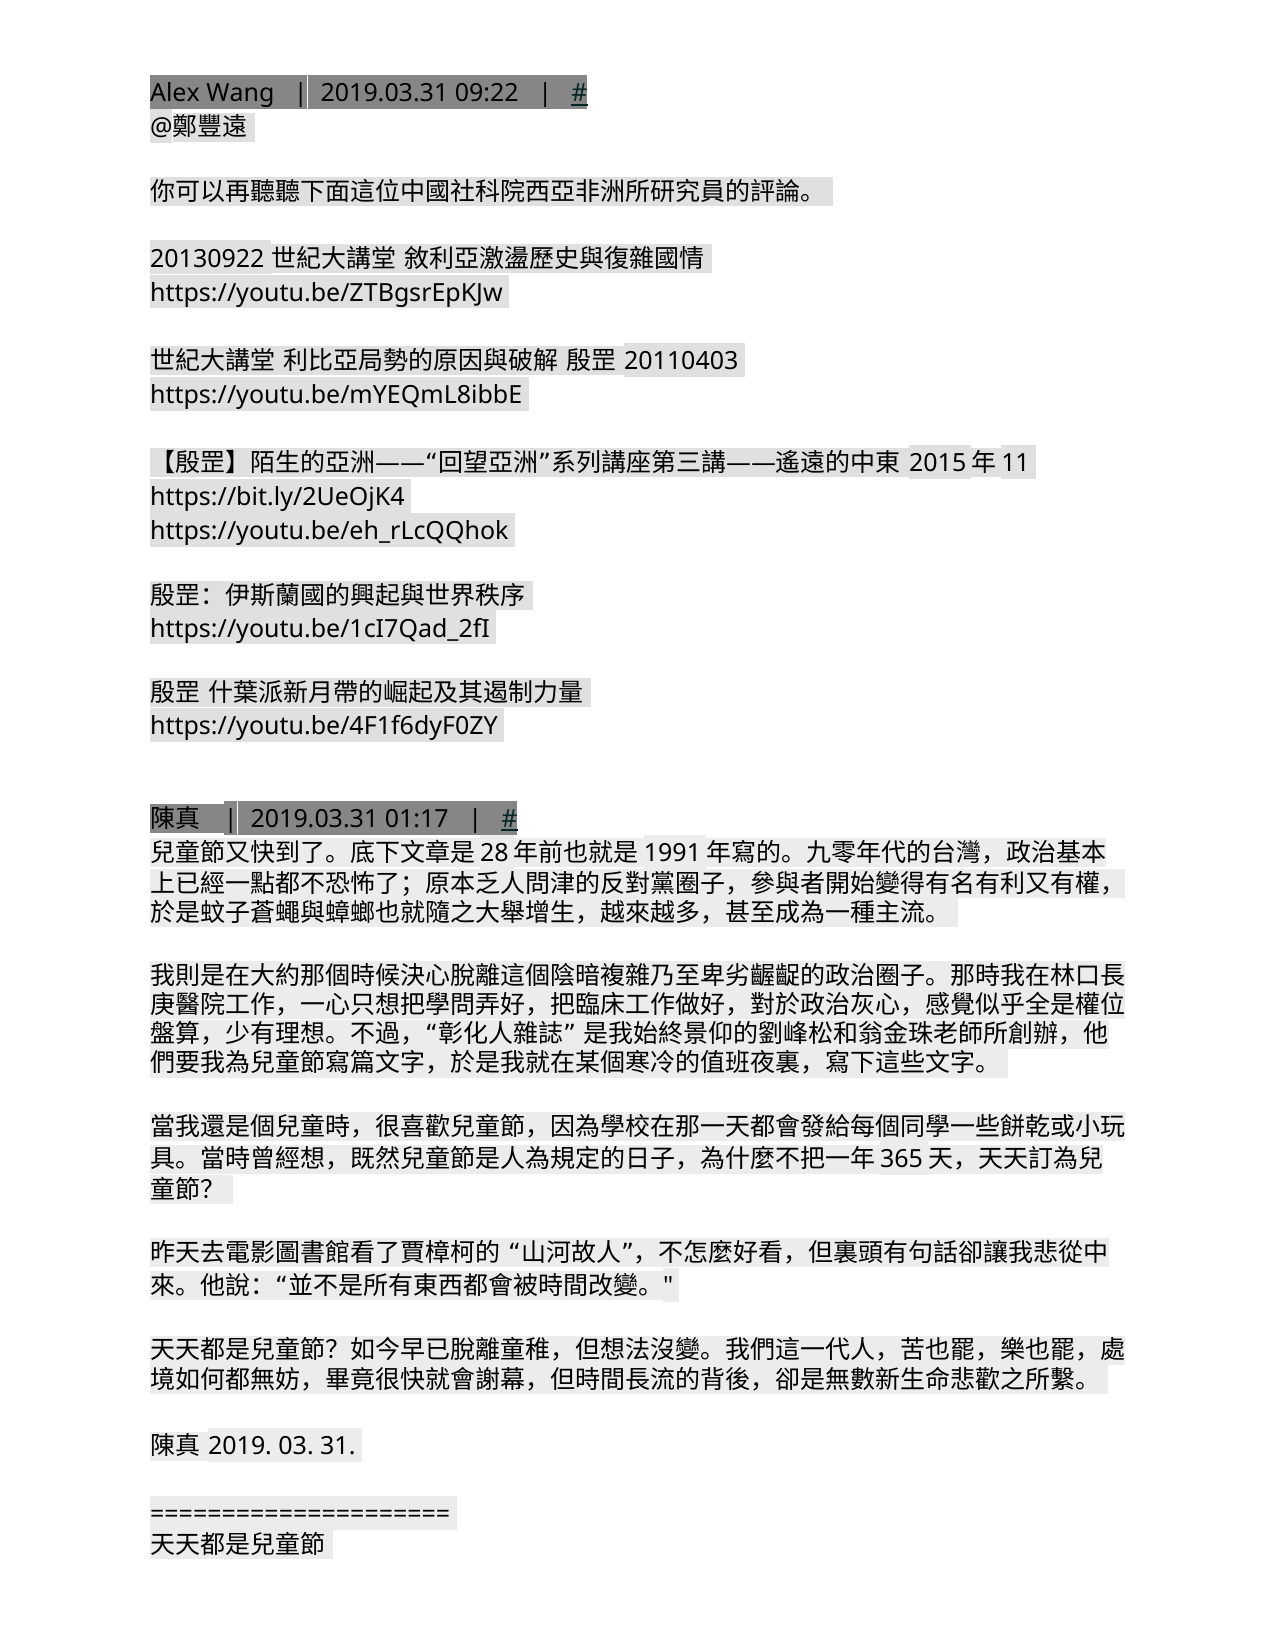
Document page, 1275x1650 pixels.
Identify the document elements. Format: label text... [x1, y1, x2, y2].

text Alex Wang | 2019.03.31 09:22 | # [150, 75, 1125, 109]
text 陳真 | 2019.03.31 01:17 | # [150, 801, 1125, 835]
text @鄭豐遠 你可以再聽聽下面這位中國社科院西亞非洲所研究員的評論。 20130922 世紀大講堂 敘利亞激盪歷史與復雜國情 https://youtu.be/ZTBgsrEpKJw 世紀大講堂 利比亞局勢的原因與破解 殷罡 20110403 https://youtu.be/mYEQmL8ibbE 【殷罡】陌生的亞洲——“回望亞洲”系列講座第三講——遙遠的中東 2015年11 https://bit.ly/2UeOjK4 https://youtu.be/eh_rLcQQhok 殷罡：伊斯蘭國的興起與世界秩序 https://youtu.be/1cI7Qad_2fI 殷罡 什葉派新月帶的崛起及其遏制力量 https://youtu.be/4F1f6dyF0ZY [150, 109, 1125, 776]
text 兒童節又快到了。底下文章是28年前也就是1991年寫的。九零年代的台灣，政治基本上已經一點都不恐怖了；原本乏人問津的反對黨圈子，參與者開始變得有名有利又有權，於是蚊子蒼蠅與蟑螂也就隨之大舉增生，越來越多，甚至成為一種主流。 我則是在大約那個時候決心脫離這個陰暗複雜乃至卑劣齷齪的政治圈子。那時我在林口長庚醫院工作，一心只想把學問弄好，把臨床工作做好，對於政治灰心，感覺似乎全是權位盤算，少有理想。不過，“彰化人雜誌” 是我始終景仰的劉峰松和翁金珠老師所創辦，他們要我為兒童節寫篇文字，於是我就在某個寒冷的值班夜裏，寫下這些文字。 當我還是個兒童時，很喜歡兒童節，因為學校在那一天都會發給每個同學一些餅乾或小玩具。當時曾經想，既然兒童節是人為規定的日子，為什麼不把一年365天，天天訂為兒童節？ 昨天去電影圖書館看了賈樟柯的 “山河故人”，不怎麼好看，但裏頭有句話卻讓我悲從中來。他說：“並不是所有東西都會被時間改變。" 天天都是兒童節？如今早已脫離童稚，但想法沒變。我們這一代人，苦也罷，樂也罷，處境如何都無妨，畢竟很快就會謝幕，但時間長流的背後，卻是無數新生命悲歡之所繫。 陳真 2019. 03. 31. ===================== 天天都是兒童節 陳真1991. 04. 04. 筆者今年已二十好幾，還沒有正式結過婚，當然也沒有小孩，但是，別人的小孩，有錢或沒錢的，快樂或不快樂的，在許多時候，一些不經意的表情、動作或眼神，經常會陡地使我有一種窩心的感覺，並興起一種願意為他們努力，甚至為他們而死的念頭。這其實也是我不喜現身公眾卻硬是涉足政治多年的基本原因。因為，筆者多麼希望大家的下一代，都能過著一個更加美好而快樂的生活，都能有健康的身體、良好的基本德性，懂得自愛、互信互諒、愛大自然，不要再重蹈我們曾經有過或現有的、來自外在環境的壓抑、扭曲和痛苦，至少能把人為的悲劇減到最小。 身為一名醫師，有稍多的機會可以了解台灣人愛子之心切，然而我們的社會卻仍有數萬雛妓與童工，以及無數的病童無錢就醫致死。這些慘況，難道罪全在他們的父母？你、我、一般社會大眾一點責任也沒有？更進一步說，在一個現代社會中，生活其中的人們，有沒有可能獨善其身只顧自家小孩？每一個為人父母者，或終將為人父母者，或心疼小孩的少男少女們，都應仔細想一想這些問題。 筆者唸大五的時候，在醫院裏見習，輪派到小兒科時，曾駭然發現一些小病人，病情未改善，甚至急速惡化時，隔天翻閱他們的病歷，翻到最後一頁卻沒了，上頭只寫著「AAD」（Against Advice Discharge），也就是「不聽勸告而出院」。然而，一究其實，所謂「不聽勸告」，其實是家長無力負擔醫療費用。 在彰化基督教醫院實習時，曾在急診室處理過一個疑似急性盲腸炎的國小女生，當她一聽到父母哭訴說沒錢開刀時，竟忍痛掙扎突然從床上跳下來，硬要衝出醫院，不願就醫。我趕緊追出急診室外，把她帶回來。我的臨床經驗十分貧乏，卻遇到過幾次類似的狀況，這些事，一直停留腦海，思之悲愴，揮之不去。 兒童節快到了，筆者深深盼望每一個愛護子女、疼惜小孩的朋友或長輩，都能冷靜地想一想：我們的下一代究竟生長在一個什麼樣的生活環境？找出問題癥結所在，共同戮力以赴；希望有一天，天天都是兒童節。（原載彰化人雜誌第二期） [150, 835, 1125, 1559]
